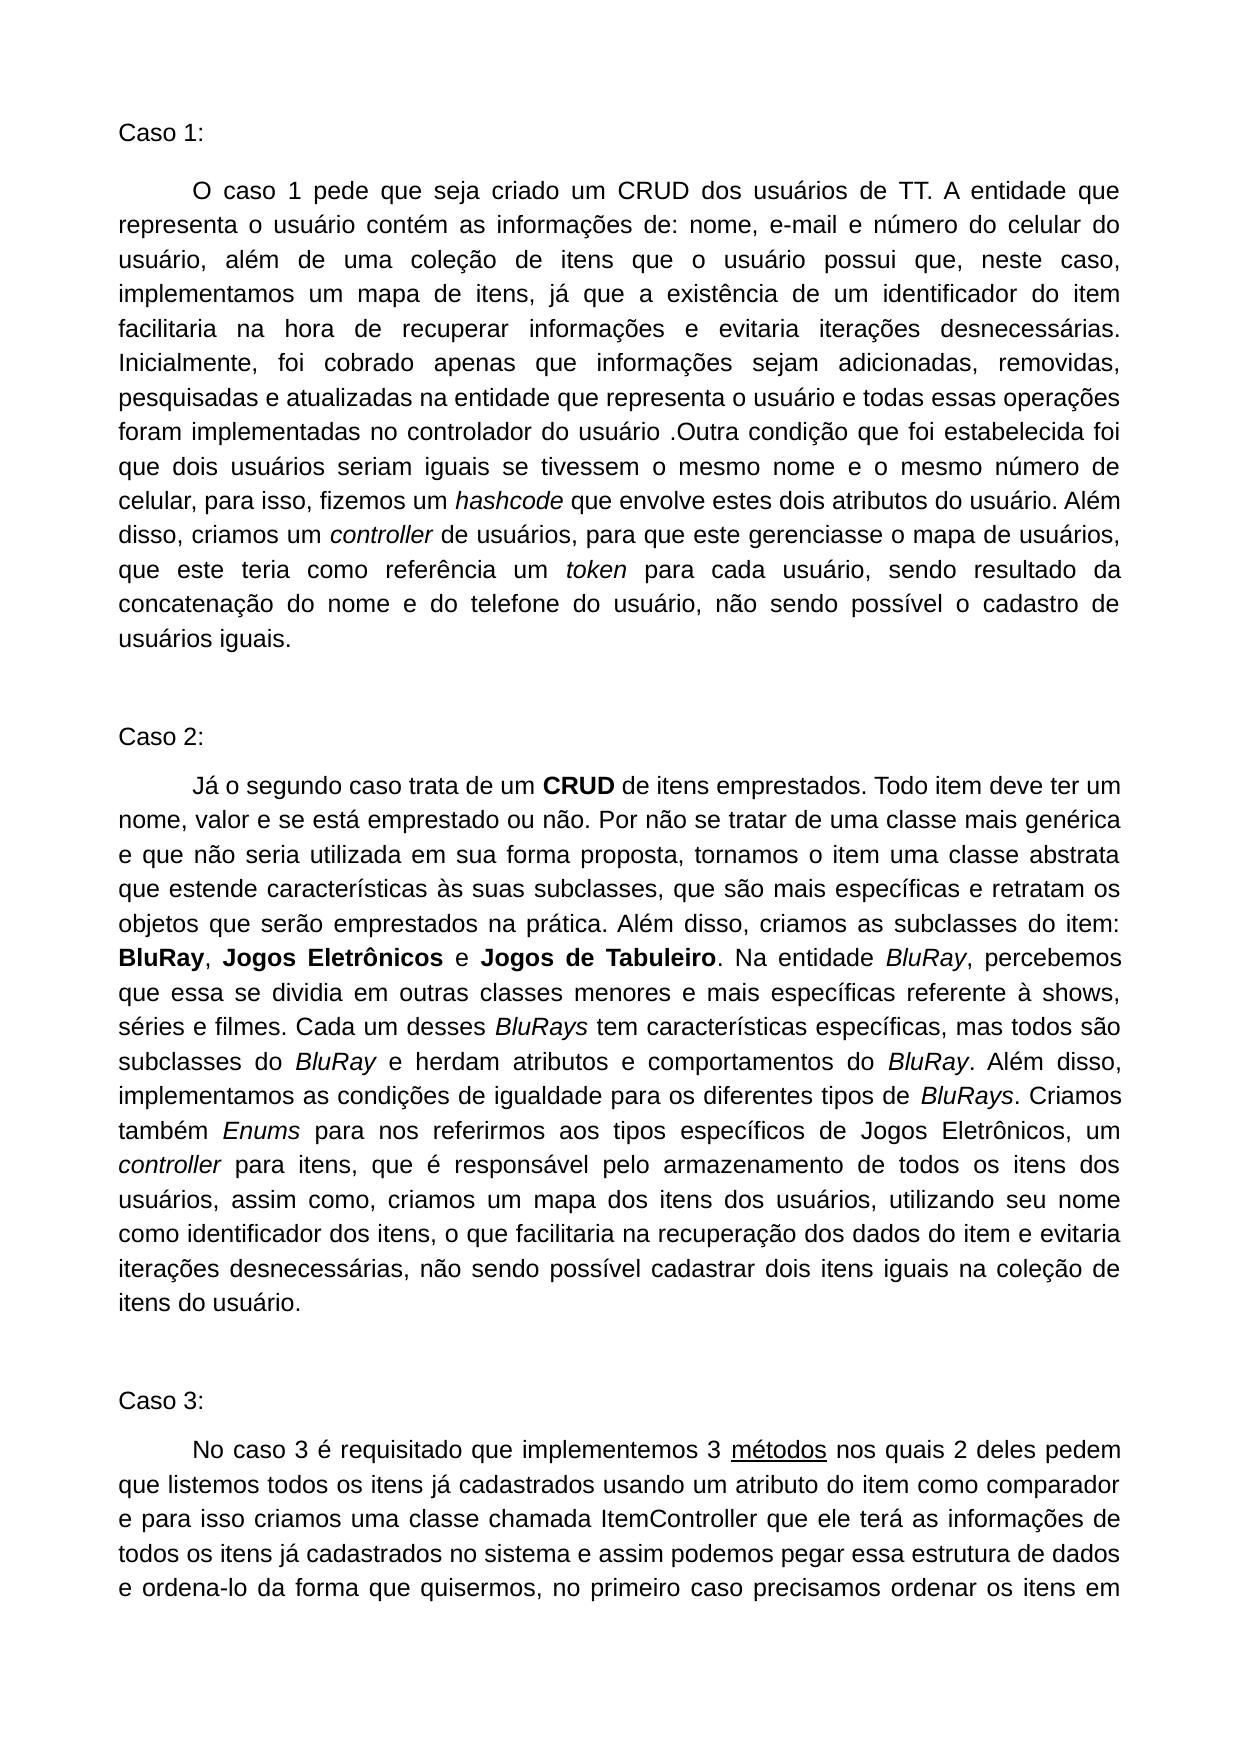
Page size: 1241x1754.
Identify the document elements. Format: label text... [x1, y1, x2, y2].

text Caso 1: [118, 118, 1122, 147]
text O caso 1 pede que seja criado um CRUD dos usuários de TT. A entidade que representa o usuário contém as informações de: nome, e-mail e número do celular do usuário, além de uma coleção de itens que o usuário possui que, neste caso, implementamos um mapa de itens, já que a existência de um identificador do item facilitaria na hora de recuperar informações e evitaria iterações desnecessárias. Inicialmente, foi cobrado apenas que informações sejam adicionadas, removidas, pesquisadas e atualizadas na entidade que representa o usuário e todas essas operações foram implementadas no controlador do usuário .Outra condição que foi estabelecida foi que dois usuários seriam iguais se tivessem o mesmo nome e o mesmo número de celular, para isso, fizemos um hashcode que envolve estes dois atributos do usuário. Além disso, criamos um controller de usuários, para que este gerenciasse o mapa de usuários, que este teria como referência um token para cada usuário, sendo resultado da concatenação do nome e do telefone do usuário, não sendo possível o cadastro de usuários iguais. [118, 176, 1122, 653]
text Caso 3: [118, 1386, 1122, 1415]
text Já o segundo caso trata de um CRUD de itens emprestados. Todo item deve ter um nome, valor e se está emprestado ou não. Por não se tratar de uma classe mais genérica e que não seria utilizada em sua forma proposta, tornamos o item uma classe abstrata que estende características às suas subclasses, que são mais específicas e retratam os objetos que serão emprestados na prática. Além disso, criamos as subclasses do item: BluRay, Jogos Eletrônicos e Jogos de Tabuleiro. Na entidade BluRay, percebemos que essa se dividia em outras classes menores e mais específicas referente à shows, séries e filmes. Cada um desses BluRays tem características específicas, mas todos são subclasses do BluRay e herdam atributos e comportamentos do BluRay. Além disso, implementamos as condições de igualdade para os diferentes tipos de BluRays. Criamos também Enums para nos referirmos aos tipos específicos de Jogos Eletrônicos, um controller para itens, que é responsável pelo armazenamento de todos os itens dos usuários, assim como, criamos um mapa dos itens dos usuários, utilizando seu nome como identificador dos itens, o que facilitaria na recuperação dos dados do item e evitaria iterações desnecessárias, não sendo possível cadastrar dois itens iguais na coleção de itens do usuário. [118, 771, 1122, 1317]
text Caso 2: [118, 722, 1122, 751]
text No caso 3 é requisitado que implementemos 3 métodos nos quais 2 deles pedem que listemos todos os itens já cadastrados usando um atributo do item como comparador e para isso criamos uma classe chamada ItemController que ele terá as informações de todos os itens já cadastrados no sistema e assim podemos pegar essa estrutura de dados e ordena-lo da forma que quisermos, no primeiro caso precisamos ordenar os itens em [118, 1435, 1122, 1602]
